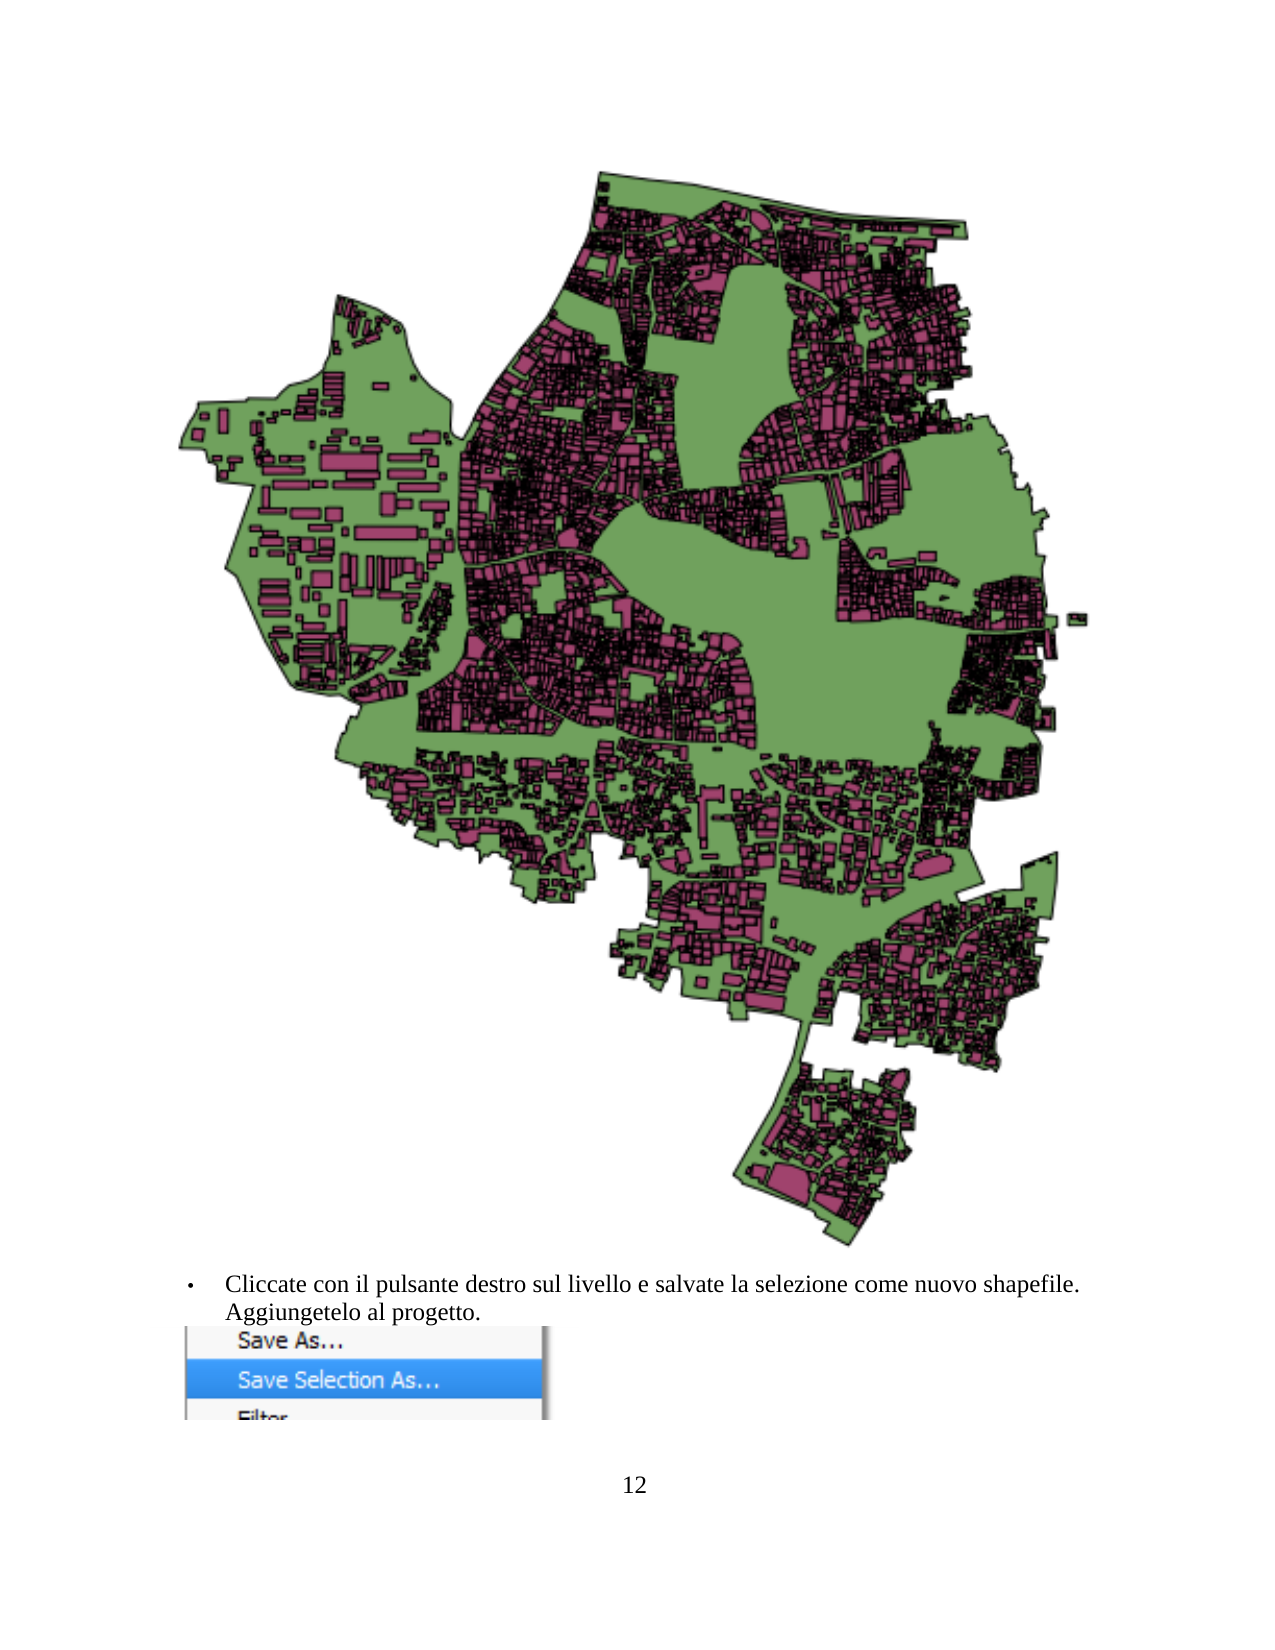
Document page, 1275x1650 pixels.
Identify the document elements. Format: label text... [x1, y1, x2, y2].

picture [150, 150, 1171, 1269]
list Cliccate con il pulsante destro sul livello e salvate la selezione come nuovo shapefile. Aggiungetelo al progetto. [187, 1269, 1125, 1326]
picture [150, 1326, 580, 1420]
